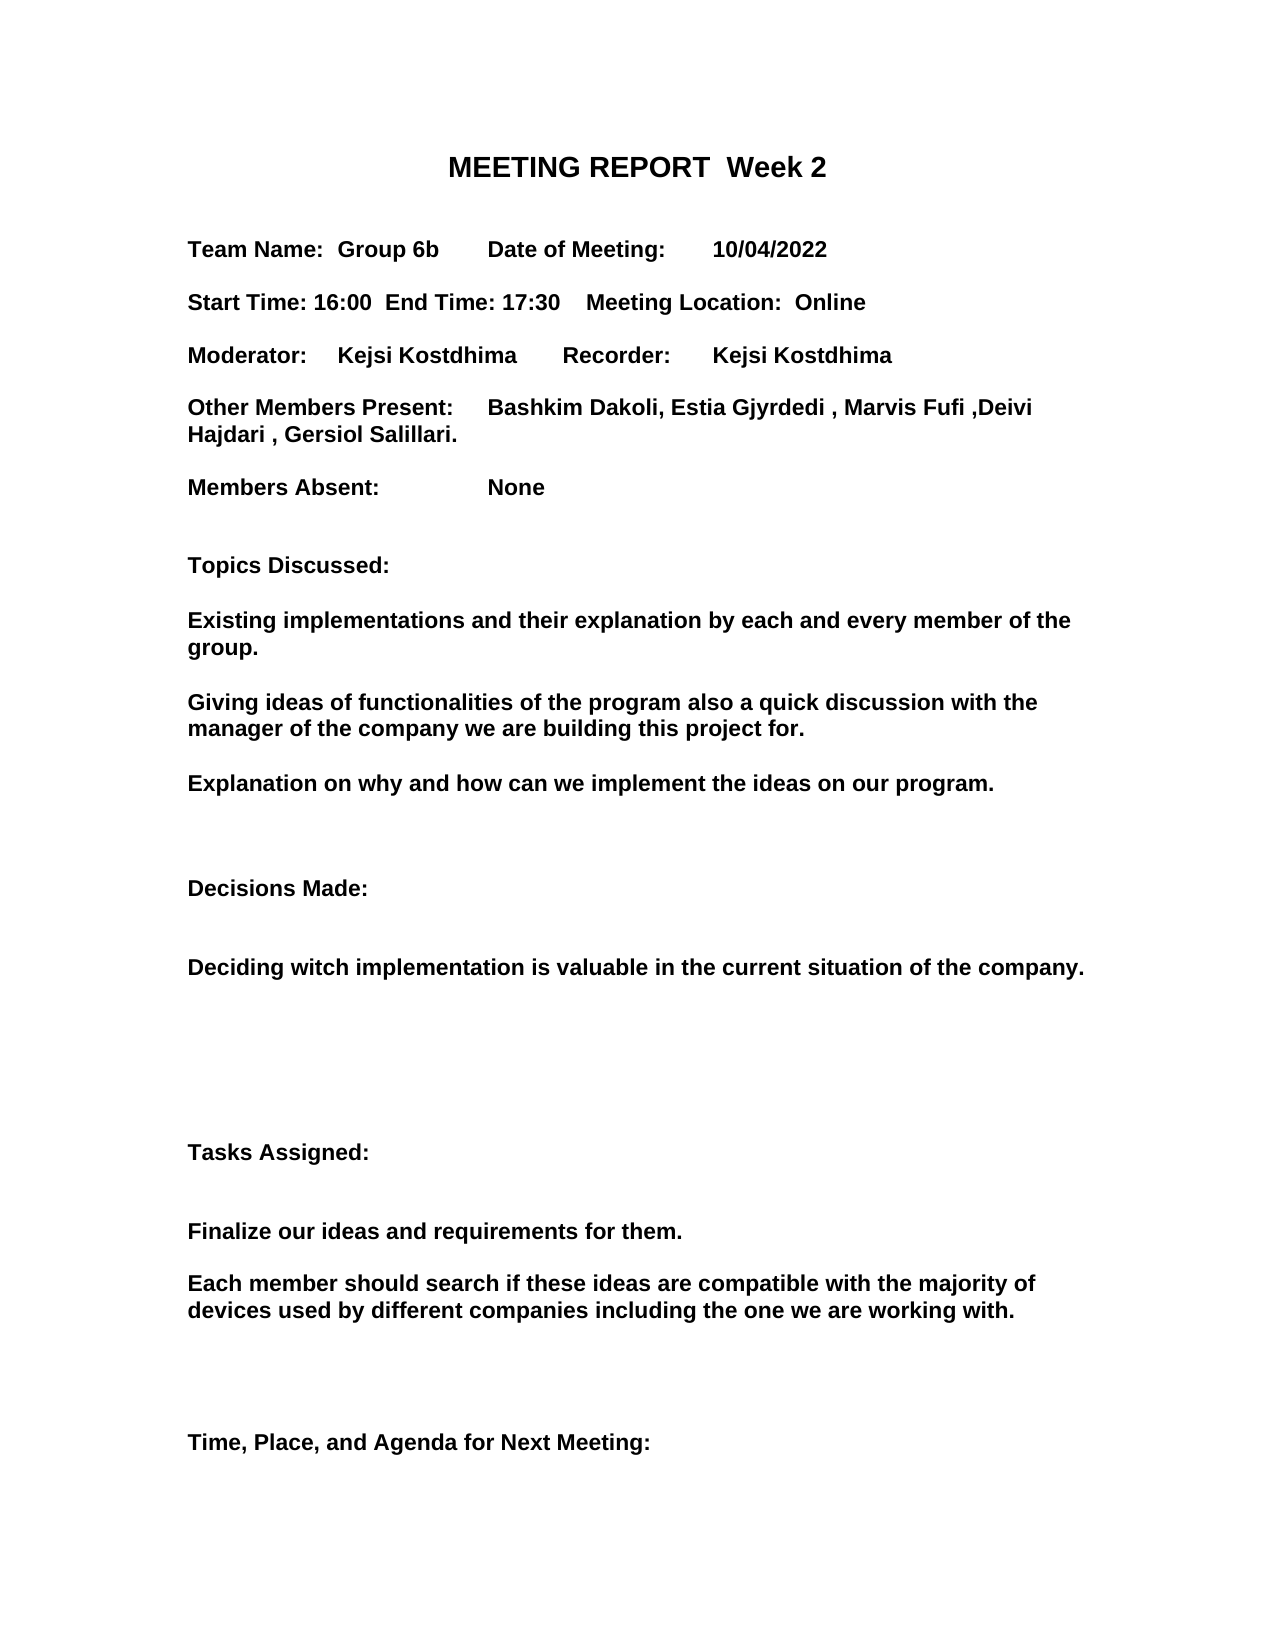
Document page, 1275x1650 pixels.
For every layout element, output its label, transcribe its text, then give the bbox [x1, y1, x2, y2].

text Decisions Made: [187, 875, 1087, 901]
text Tasks Assigned: [187, 1138, 1087, 1165]
text MEETING REPORT Week 2 [187, 150, 1087, 183]
text Team Name: Group 6b Date of Meeting: 10/04/2022 [187, 236, 1087, 263]
text Members Absent: None [187, 473, 1087, 500]
text Each member should search if these ideas are compatible with the majority of devices used by different companies including the one we are working with. [187, 1270, 1087, 1323]
text Topics Discussed: [187, 552, 1087, 579]
text Other Members Present: Bashkim Dakoli, Estia Gjyrdedi , Marvis Fufi ,Deivi Hajdari , Gersiol Salillari. [187, 394, 1087, 447]
text Explanation on why and how can we implement the ideas on our program. [187, 769, 1087, 796]
text Existing implementations and their explanation by each and every member of the group. [187, 607, 1087, 660]
text Giving ideas of functionalities of the program also a quick discussion with the manager of the company we are building this project for. [187, 688, 1087, 741]
text Time, Place, and Agenda for Next Meeting: [187, 1428, 1087, 1455]
text Finalize our ideas and requirements for them. [187, 1218, 1087, 1244]
text Moderator: Kejsi Kostdhima Recorder: Kejsi Kostdhima [187, 342, 1087, 368]
text Start Time: 16:00 End Time: 17:30 Meeting Location: Online [187, 289, 1087, 315]
text Deciding witch implementation is valuable in the current situation of the company. [187, 954, 1087, 980]
